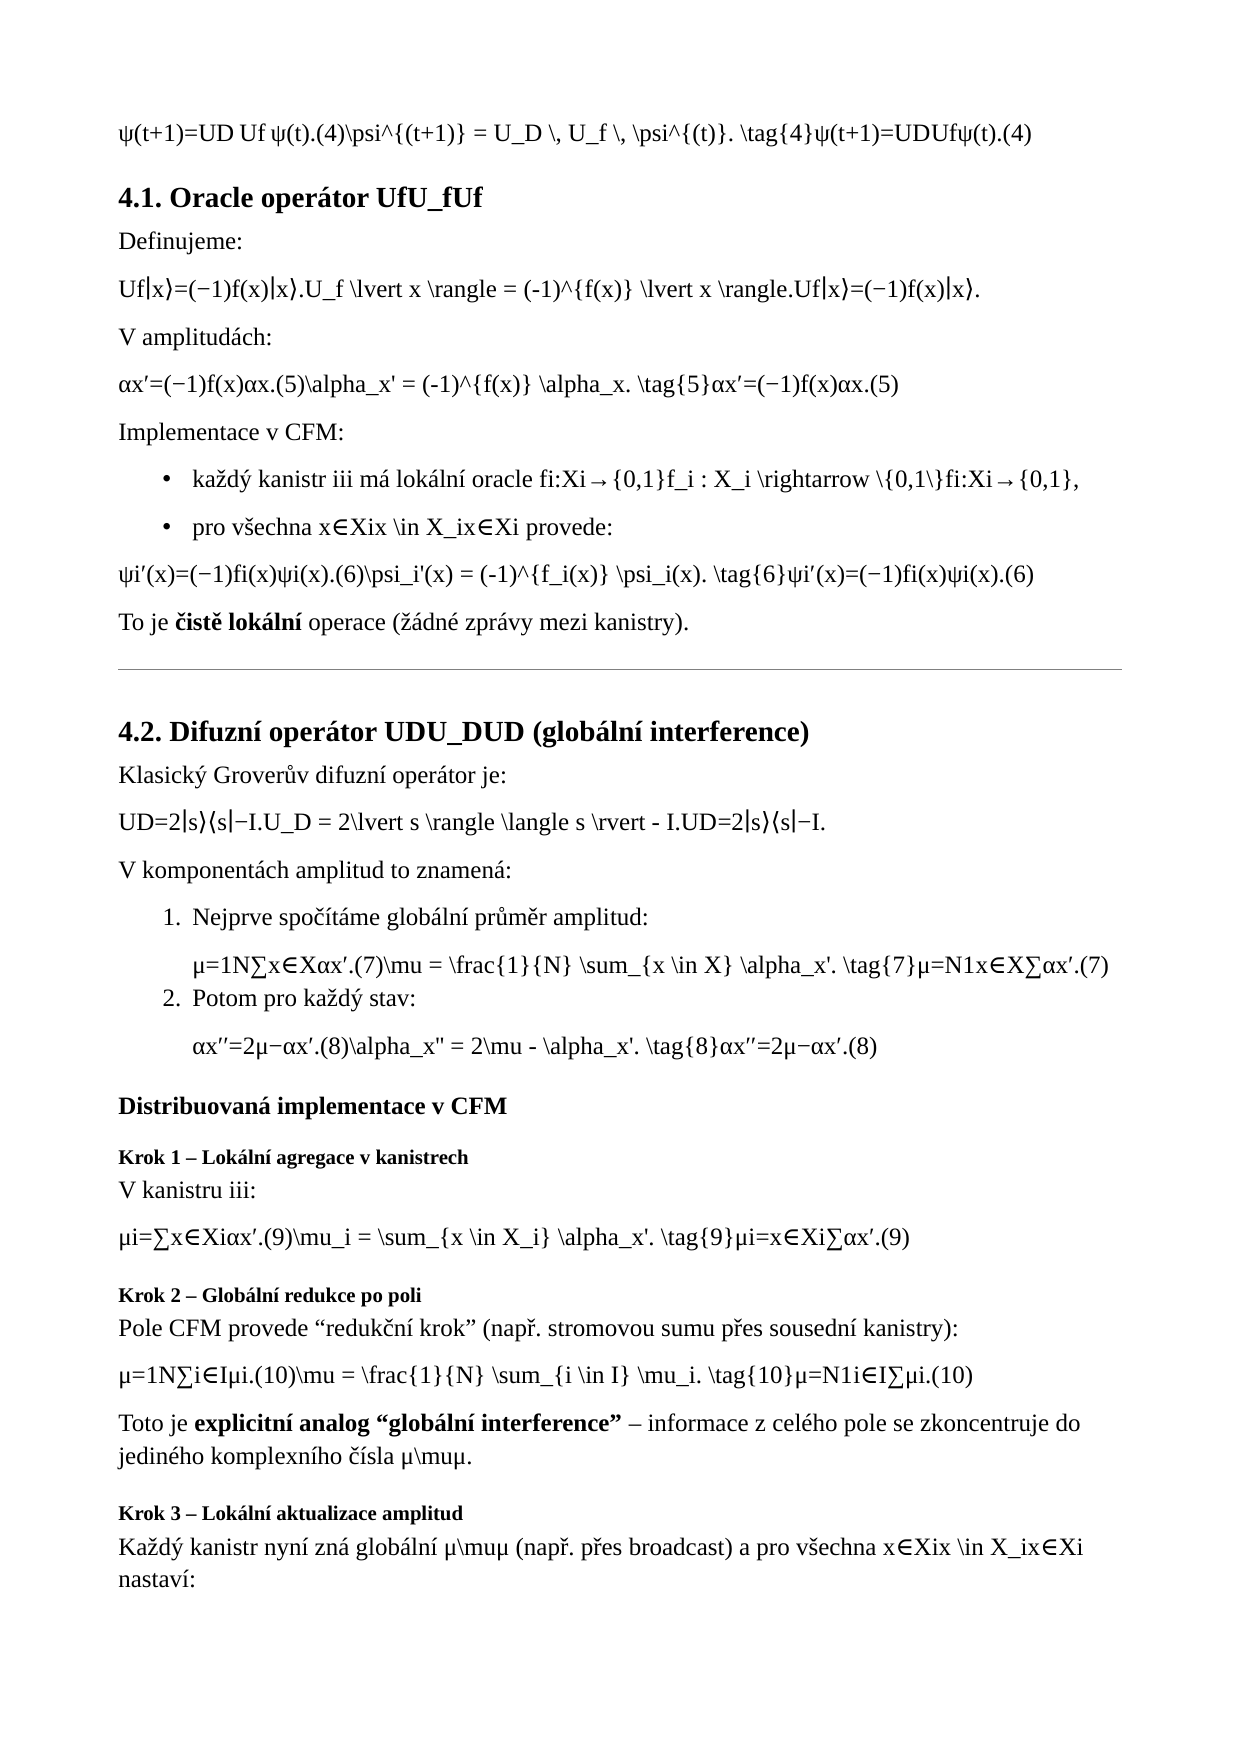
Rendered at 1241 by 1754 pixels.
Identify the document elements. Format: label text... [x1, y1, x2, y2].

subtitle Distribuovaná implementace v CFM [118, 1091, 1122, 1119]
text Každý kanistr nyní zná globální μ\muμ (např. přes broadcast) a pro všechna x∈Xix \in X_ix∈Xi​ nastaví: [118, 1532, 1122, 1593]
list pro všechna x∈Xix \in X_ix∈Xi​ provede: [162, 512, 1122, 541]
text αx′=(−1)f(x)αx.(5)\alpha_x' = (-1)^{f(x)} \alpha_x. \tag{5}αx′​=(−1)f(x)αx​.(5) [118, 369, 1122, 398]
list každý kanistr iii má lokální oracle fi:Xi→{0,1}f_i : X_i \rightarrow \{0,1\}fi​:Xi​→{0,1}, [162, 464, 1122, 493]
text Implementace v CFM: [118, 417, 1122, 446]
text UD=2∣s⟩⟨s∣−I.U_D = 2\lvert s \rangle \langle s \rvert - I.UD​=2∣s⟩⟨s∣−I. [118, 807, 1122, 836]
list μ=1N∑x∈Xαx′.(7)\mu = \frac{1}{N} \sum_{x \in X} \alpha_x'. \tag{7}μ=N1​x∈X∑​αx′​.(7) [162, 950, 1122, 979]
text μ=1N∑i∈Iμi.(10)\mu = \frac{1}{N} \sum_{i \in I} \mu_i. \tag{10}μ=N1​i∈I∑​μi​.(10) [118, 1361, 1122, 1389]
text Definujeme: [118, 226, 1122, 255]
text Uf∣x⟩=(−1)f(x)∣x⟩.U_f \lvert x \rangle = (-1)^{f(x)} \lvert x \rangle.Uf​∣x⟩=(−1)f(x)∣x⟩. [118, 274, 1122, 303]
text ψ(t+1)=UD Uf ψ(t).(4)\psi^{(t+1)} = U_D \, U_f \, \psi^{(t)}. \tag{4}ψ(t+1)=UD​Uf​ψ(t).(4) [118, 118, 1122, 147]
text μi=∑x∈Xiαx′.(9)\mu_i = \sum_{x \in X_i} \alpha_x'. \tag{9}μi​=x∈Xi​∑​αx′​.(9) [118, 1222, 1122, 1251]
text V amplitudách: [118, 322, 1122, 350]
text To je čistě lokální operace (žádné zprávy mezi kanistry). [118, 607, 1122, 636]
text Pole CFM provede “redukční krok” (např. stromovou sumu přes sousední kanistry): [118, 1313, 1122, 1342]
text ψi′(x)=(−1)fi(x)ψi(x).(6)\psi_i'(x) = (-1)^{f_i(x)} \psi_i(x). \tag{6}ψi′​(x)=(−1)fi​(x)ψi​(x).(6) [118, 559, 1122, 588]
subtitle 4.1. Oracle operátor UfU_fUf​ [118, 180, 1122, 214]
text Klasický Groverův difuzní operátor je: [118, 760, 1122, 788]
list αx′′=2μ−αx′.(8)\alpha_x'' = 2\mu - \alpha_x'. \tag{8}αx′′​=2μ−αx′​.(8) [162, 1031, 1122, 1059]
subtitle Krok 3 – Lokální aktualizace amplitud [118, 1501, 1122, 1525]
text V komponentách amplitud to znamená: [118, 855, 1122, 884]
text V kanistru iii: [118, 1175, 1122, 1204]
subtitle Krok 1 – Lokální agregace v kanistrech [118, 1144, 1122, 1169]
list Potom pro každý stav: [162, 983, 1122, 1012]
subtitle Krok 2 – Globální redukce po poli [118, 1283, 1122, 1307]
text Toto je explicitní analog “globální interference” – informace z celého pole se zkoncentruje do jediného komplexního čísla μ\muμ. [118, 1408, 1122, 1470]
list Nejprve spočítáme globální průměr amplitud: [162, 902, 1122, 931]
subtitle 4.2. Difuzní operátor UDU_DUD​ (globální interference) [118, 714, 1122, 747]
